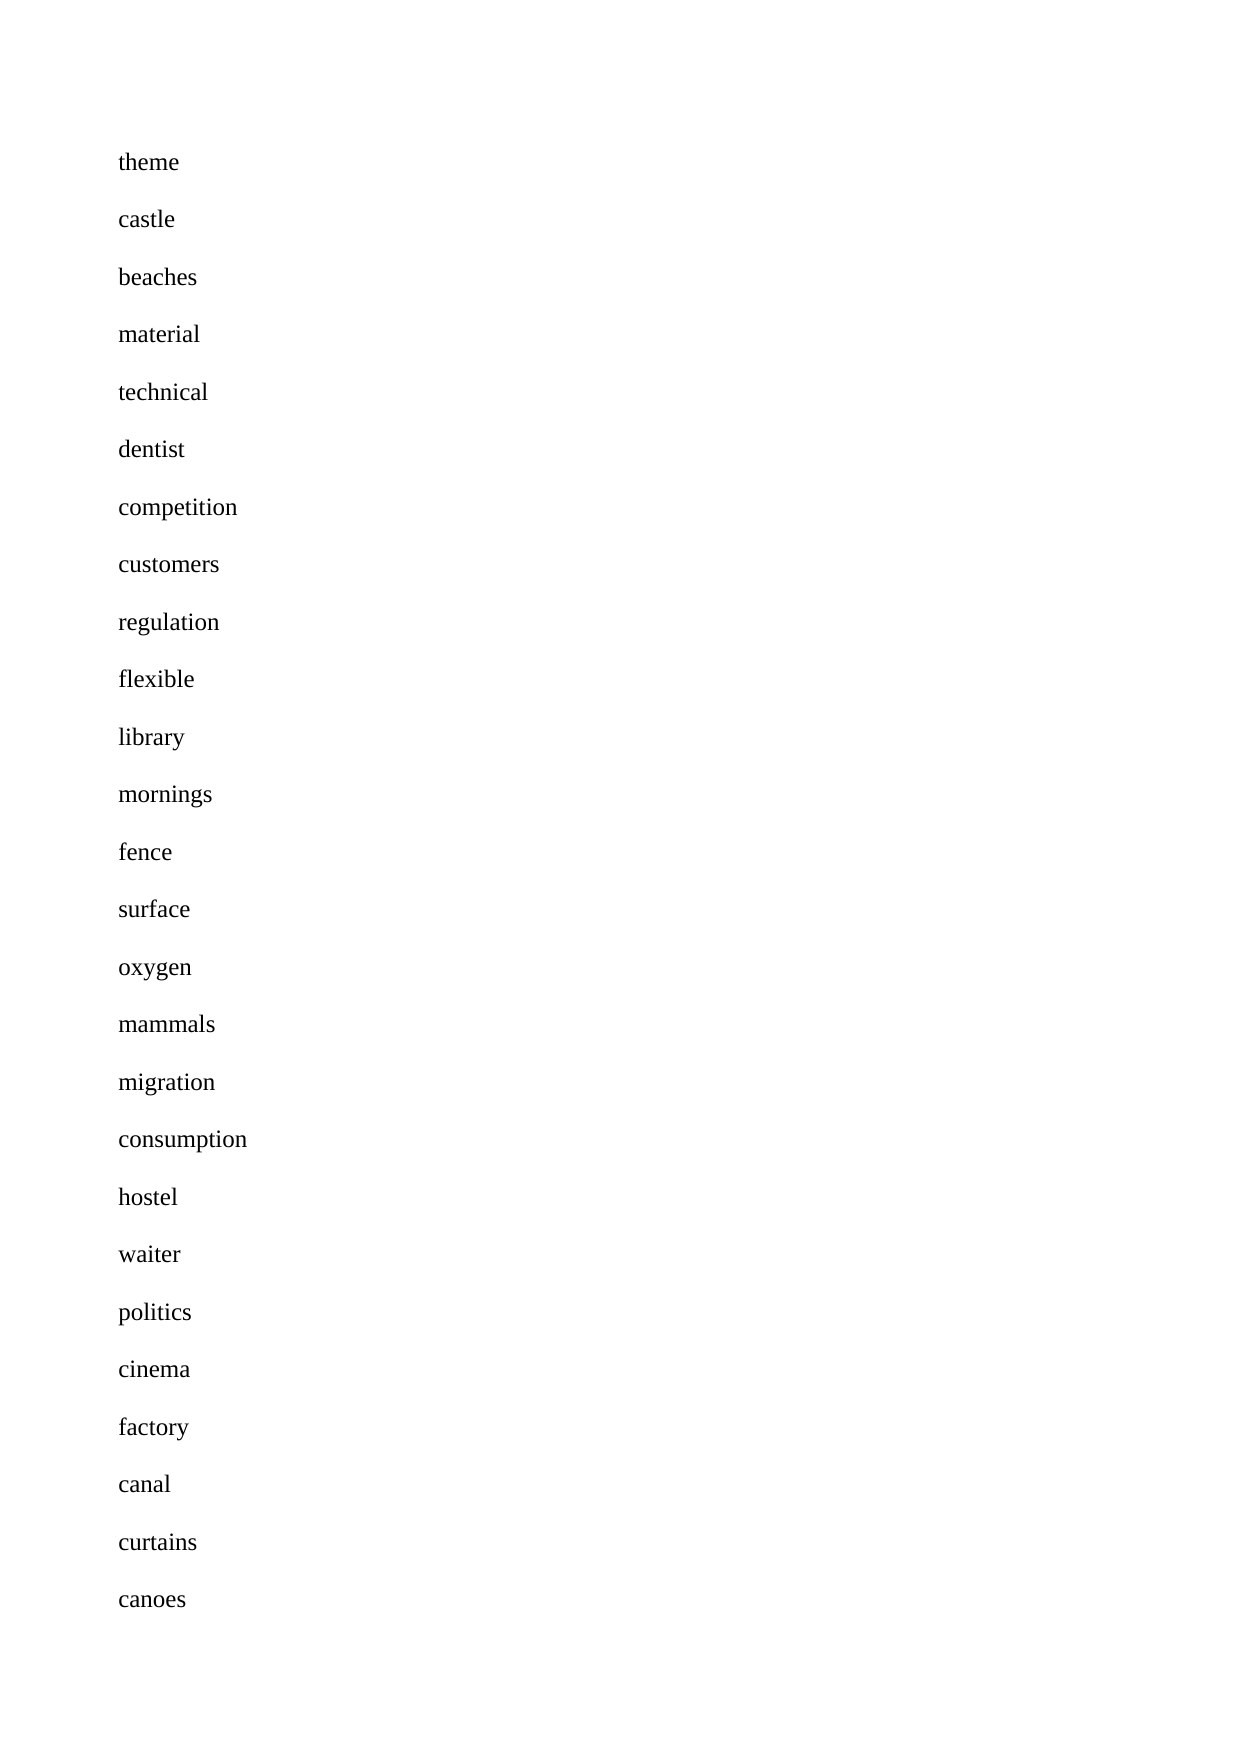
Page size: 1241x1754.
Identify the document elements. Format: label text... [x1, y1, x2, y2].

text surface [118, 894, 1122, 923]
text flexible [118, 664, 1122, 693]
text politics [118, 1297, 1122, 1326]
text consumption [118, 1124, 1122, 1153]
text castle [118, 204, 1122, 233]
text fence [118, 837, 1122, 866]
text regulation [118, 607, 1122, 636]
text library [118, 722, 1122, 751]
text waiter [118, 1239, 1122, 1268]
text technical [118, 377, 1122, 406]
text mammals [118, 1009, 1122, 1038]
text migration [118, 1067, 1122, 1096]
text competition [118, 492, 1122, 521]
text mornings [118, 779, 1122, 808]
text beaches [118, 262, 1122, 291]
text theme [118, 147, 1122, 176]
text customers [118, 549, 1122, 578]
text curtains [118, 1527, 1122, 1556]
text cinema [118, 1354, 1122, 1383]
text material [118, 319, 1122, 348]
text oxygen [118, 952, 1122, 981]
text factory [118, 1412, 1122, 1441]
text canoes [118, 1584, 1122, 1613]
text canal [118, 1469, 1122, 1498]
text dentist [118, 434, 1122, 463]
text hostel [118, 1182, 1122, 1211]
